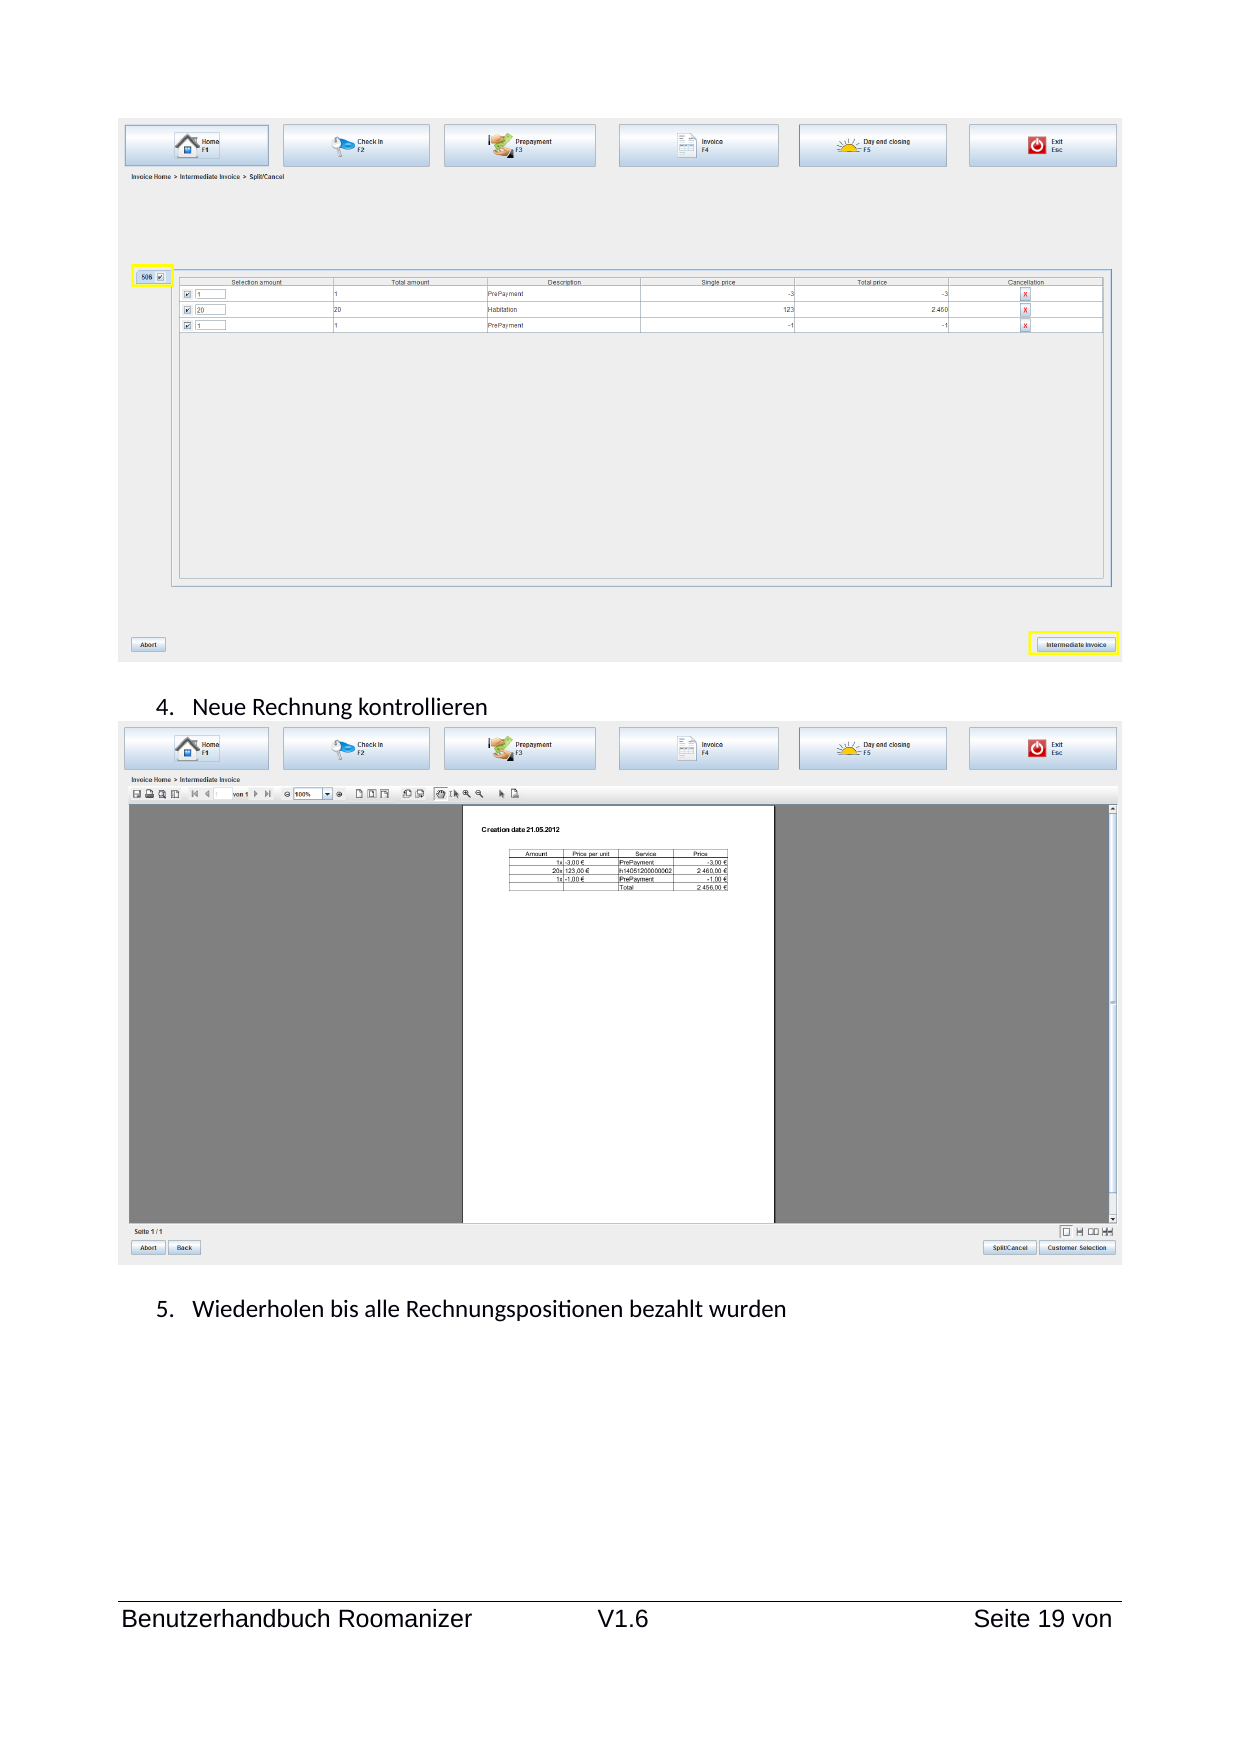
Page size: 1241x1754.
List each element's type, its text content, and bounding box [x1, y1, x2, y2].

list Neue Rechnung kontrollieren [156, 691, 1122, 721]
list Wiederholen bis alle Rechnungspositionen bezahlt wurden [156, 1294, 1122, 1324]
picture [118, 118, 1123, 662]
picture [118, 721, 1123, 1265]
